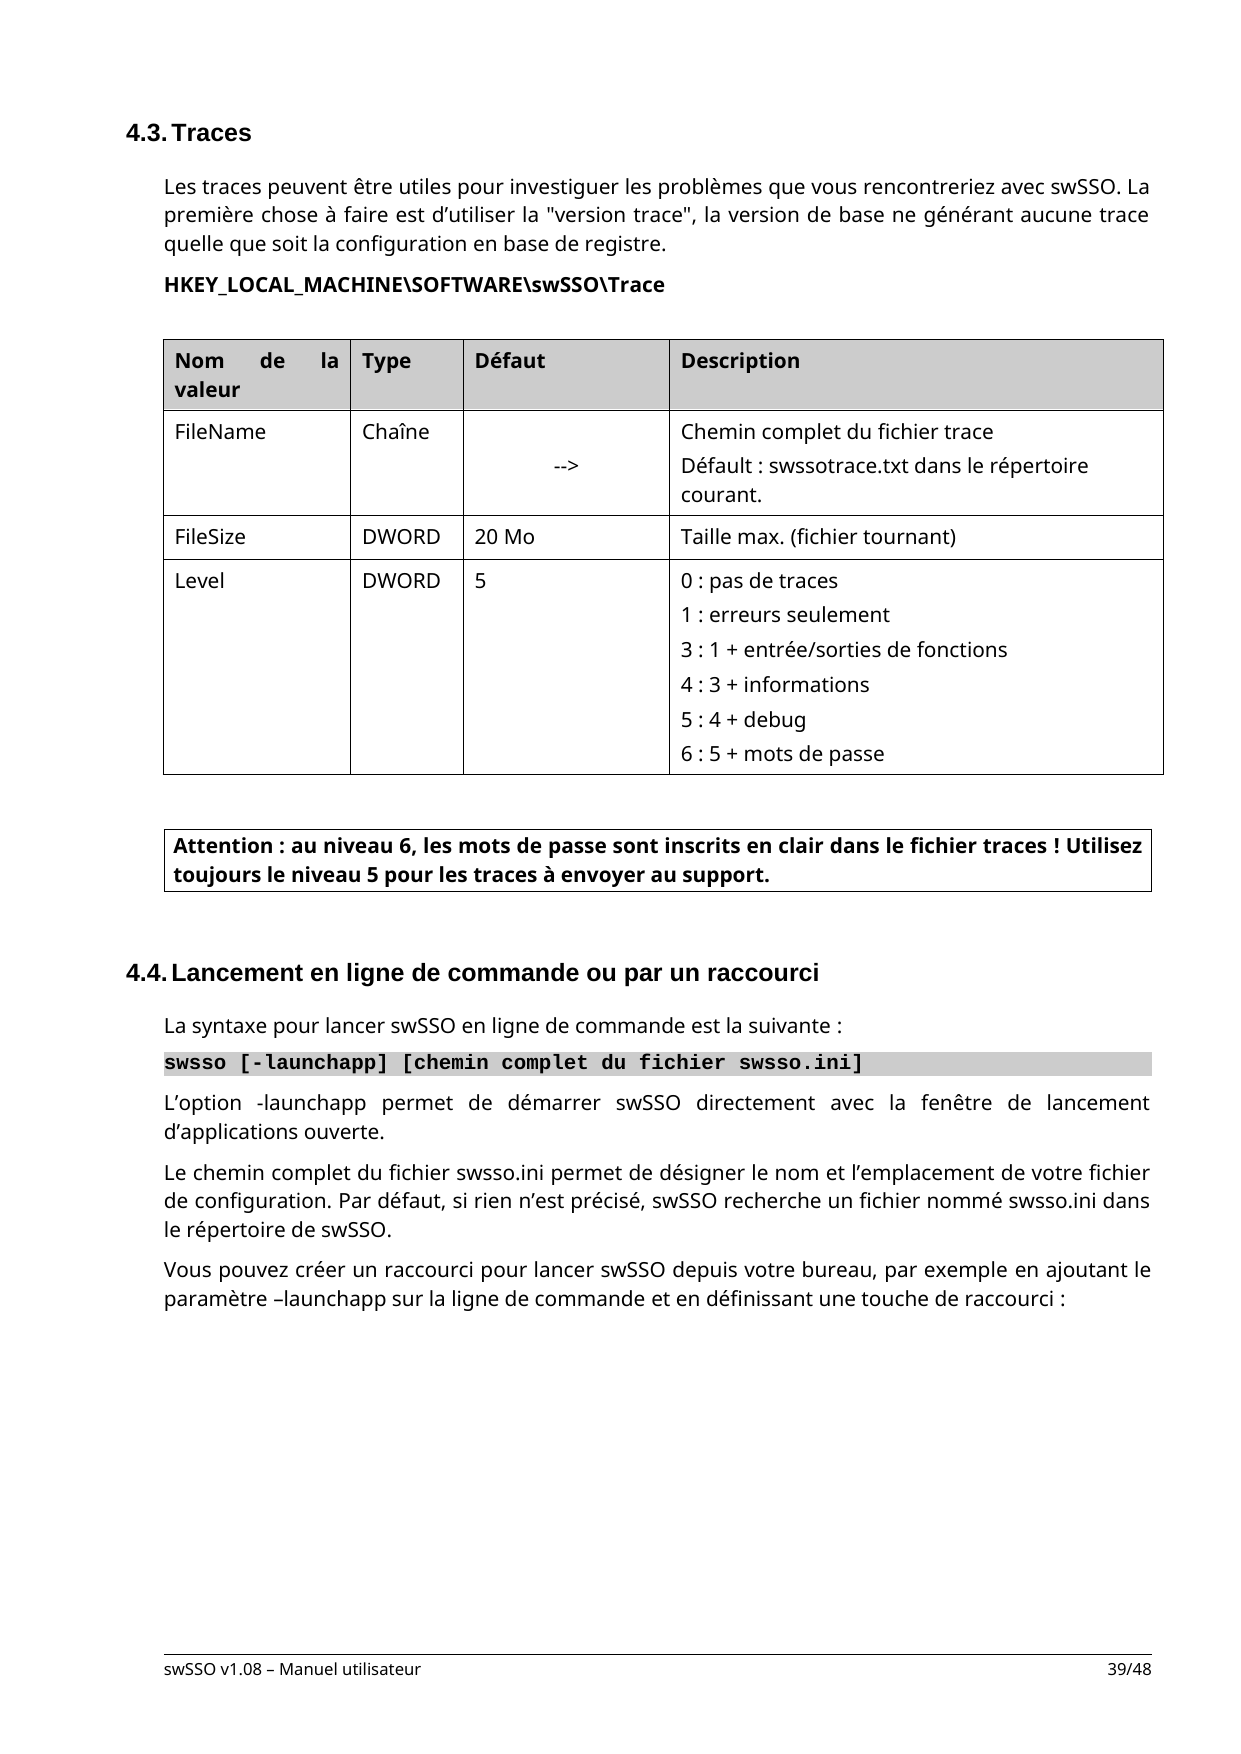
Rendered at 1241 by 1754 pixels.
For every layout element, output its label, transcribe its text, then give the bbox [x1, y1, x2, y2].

text Les traces peuvent être utiles pour investiguer les problèmes que vous rencontreriez avec swSSO. La première chose à faire est d’utiliser la "version trace", la version de base ne générant aucune trace quelle que soit la configuration en base de registre. [164, 172, 1152, 257]
text Le chemin complet du fichier swsso.ini permet de désigner le nom et l’emplacement de votre fichier de configuration. Par défaut, si rien n’est précisé, swSSO recherche un fichier nommé swsso.ini dans le répertoire de swSSO. [164, 1158, 1152, 1243]
table_cell FileSize [164, 516, 350, 559]
text Attention : au niveau 6, les mots de passe sont inscrits en clair dans le fichier traces ! Utilisez toujours le niveau 5 pour les traces à envoyer au support. [165, 830, 1151, 891]
text La syntaxe pour lancer swSSO en ligne de commande est la suivante : [164, 1011, 1152, 1040]
table_cell 0 : pas de traces 1 : erreurs seulement 3 : 1 + entrée/sorties de fonctions 4 : 3 + informations 5 : 4 + debug 6 : 5 + mots de passe [670, 560, 1163, 774]
table_header Défaut [464, 340, 669, 409]
text swsso [-launchapp] [chemin complet du fichier swsso.ini] [164, 1052, 1152, 1076]
table_cell Level [164, 560, 350, 774]
table_cell DWORD [351, 516, 463, 559]
subtitle Lancement en ligne de commande ou par un raccourci [126, 958, 1152, 986]
table_cell Taille max. (fichier tournant) [670, 516, 1163, 559]
text L’option -launchapp permet de démarrer swSSO directement avec la fenêtre de lancement d’applications ouverte. [164, 1088, 1152, 1145]
table_cell Chaîne [351, 411, 463, 514]
table_cell FileName [164, 411, 350, 514]
table_cell 5 [464, 560, 669, 774]
subtitle Traces [126, 118, 1152, 147]
table_cell 20 Mo [464, 516, 669, 559]
table_header Type [351, 340, 463, 409]
text Vous pouvez créer un raccourci pour lancer swSSO depuis votre bureau, par exemple en ajoutant le paramètre –launchapp sur la ligne de commande et en définissant une touche de raccourci : [164, 1256, 1152, 1312]
table_cell DWORD [351, 560, 463, 774]
table_cell Chemin complet du fichier trace Défault : swssotrace.txt dans le répertoire courant. [670, 411, 1163, 514]
table_cell --> [464, 411, 669, 514]
text HKEY_LOCAL_MACHINE\SOFTWARE\swSSO\Trace [164, 270, 1152, 298]
table_header Description [670, 340, 1163, 409]
table_header Nom de la valeur [164, 340, 350, 409]
